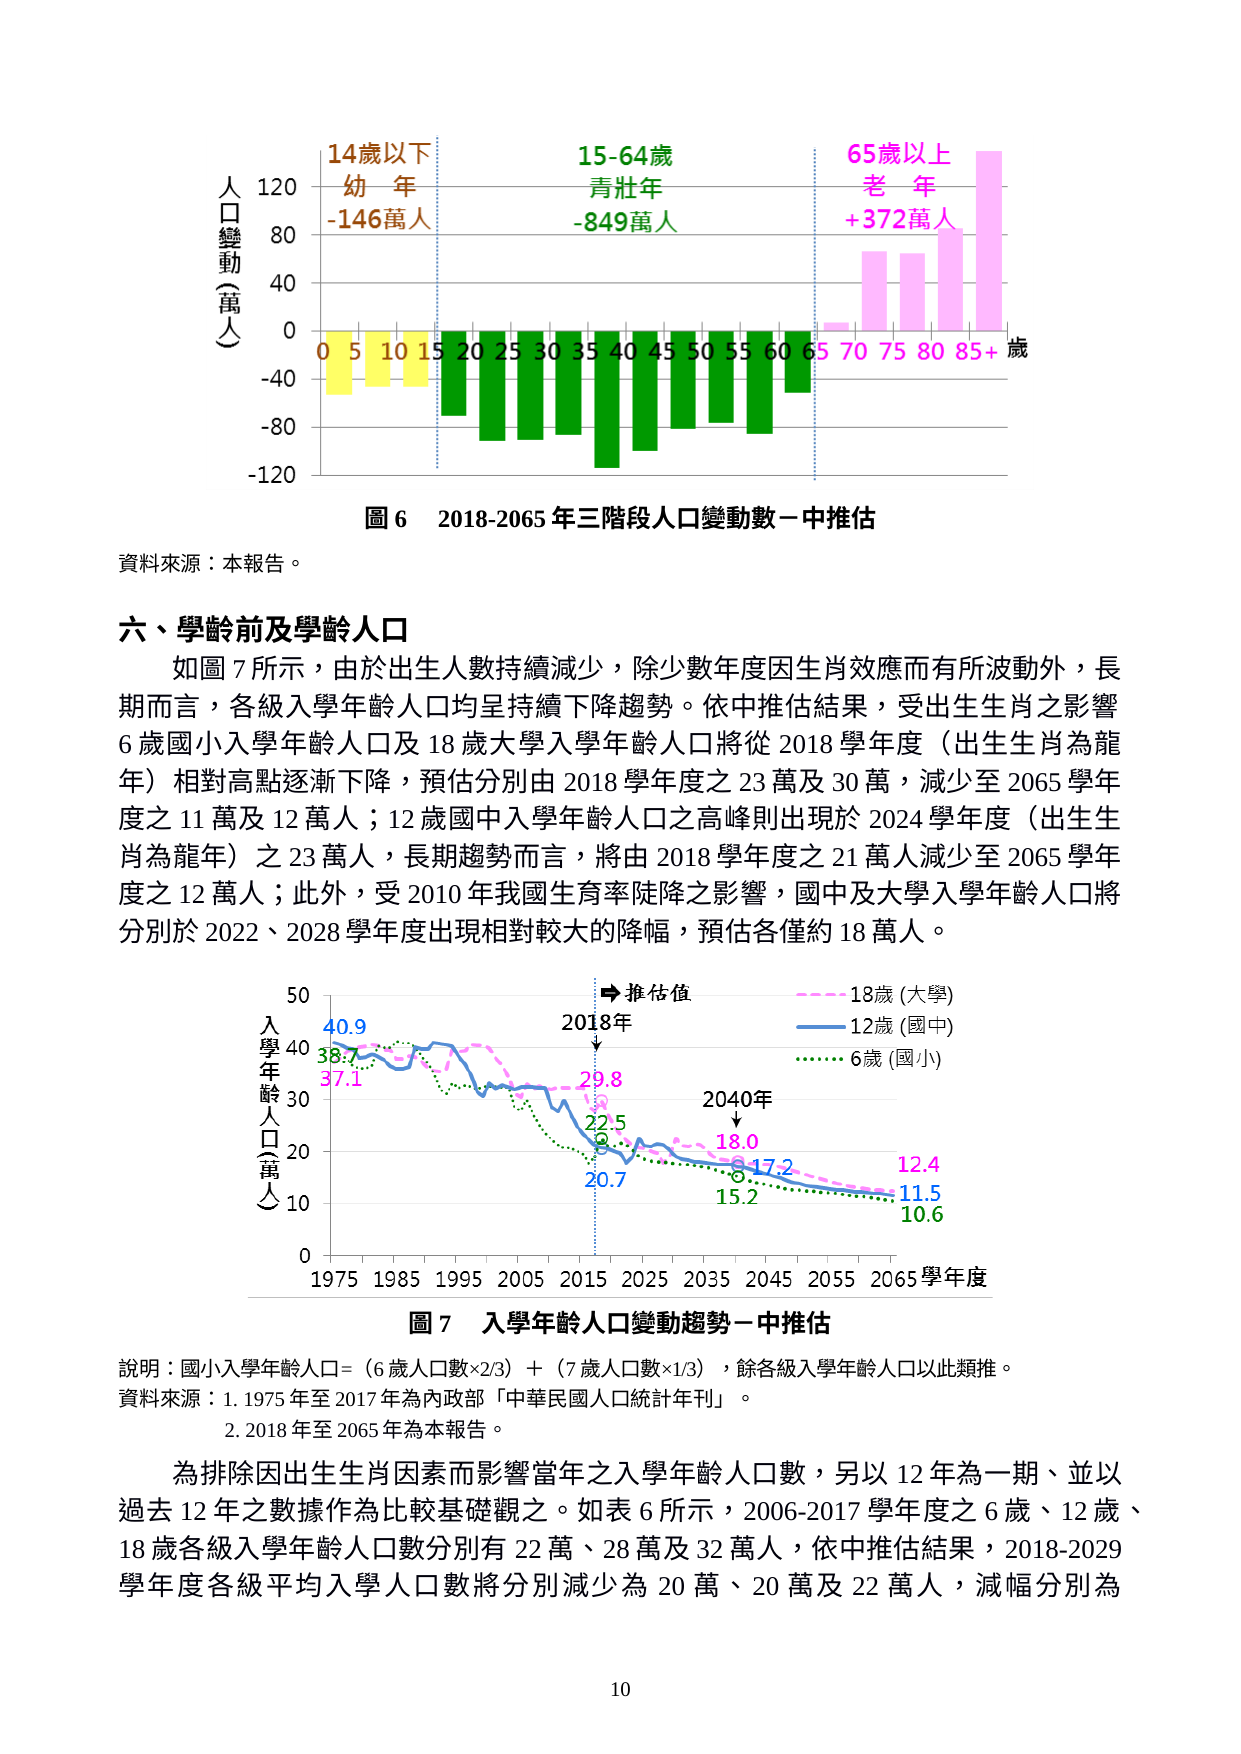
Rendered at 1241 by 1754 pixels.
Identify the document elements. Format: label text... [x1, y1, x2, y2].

text 圖6 2018-2065年三階段人口變動數－中推估 [118, 498, 1122, 534]
picture [247, 977, 993, 1298]
text 圖7 入學年齡人口變動趨勢－中推估 [118, 1304, 1122, 1340]
subtitle 六、學齡前及學齡人口 [118, 606, 1122, 649]
text 為排除因出生生肖因素而影響當年之入學年齡人口數，另以12年為一期、並以過去12年之數據作為比較基礎觀之。如表6所示，2006-2017學年度之6歲、12歲、18歲各級入學年齡人口數分別有22萬、28萬及32萬人，依中推估結果，2018-2029學年度各級平均入學人口數將分別減少為20萬、20萬及22萬人，減幅分別為11.2%、26.6%及29.7%，以大學生源減少近3成最多。 [118, 1453, 1122, 1603]
text 如圖7所示，由於出生人數持續減少，除少數年度因生肖效應而有所波動外，長期而言，各級入學年齡人口均呈持續下降趨勢。依中推估結果，受出生生肖之影響，6歲國小入學年齡人口及18歲大學入學年齡人口將從2018學年度（出生生肖為龍年）相對高點逐漸下降，預估分別由2018學年度之23萬及30萬，減少至2065學年度之11萬及12萬人；12歲國中入學年齡人口之高峰則出現於2024學年度（出生生肖為龍年）之23萬人，長期趨勢而言，將由2018學年度之21萬人減少至2065學年度之12萬人；此外，受2010年我國生育率陡降之影響，國中及大學入學年齡人口將分別於2022、2028學年度出現相對較大的降幅，預估各僅約18萬人。 [118, 649, 1122, 949]
text 說明：國小入學年齡人口=（6歲人口數×2/3）＋（7歲人口數×1/3），餘各級入學年齡人口以此類推。 [118, 1352, 1122, 1383]
text 資料來源：本報告。 [118, 547, 1122, 577]
text 資料來源：1. 1975年至2017年為內政部「中華民國人口統計年刊」。 [118, 1383, 1122, 1413]
text 2. 2018年至2065年為本報告。 [224, 1413, 1122, 1443]
picture [205, 135, 1035, 491]
